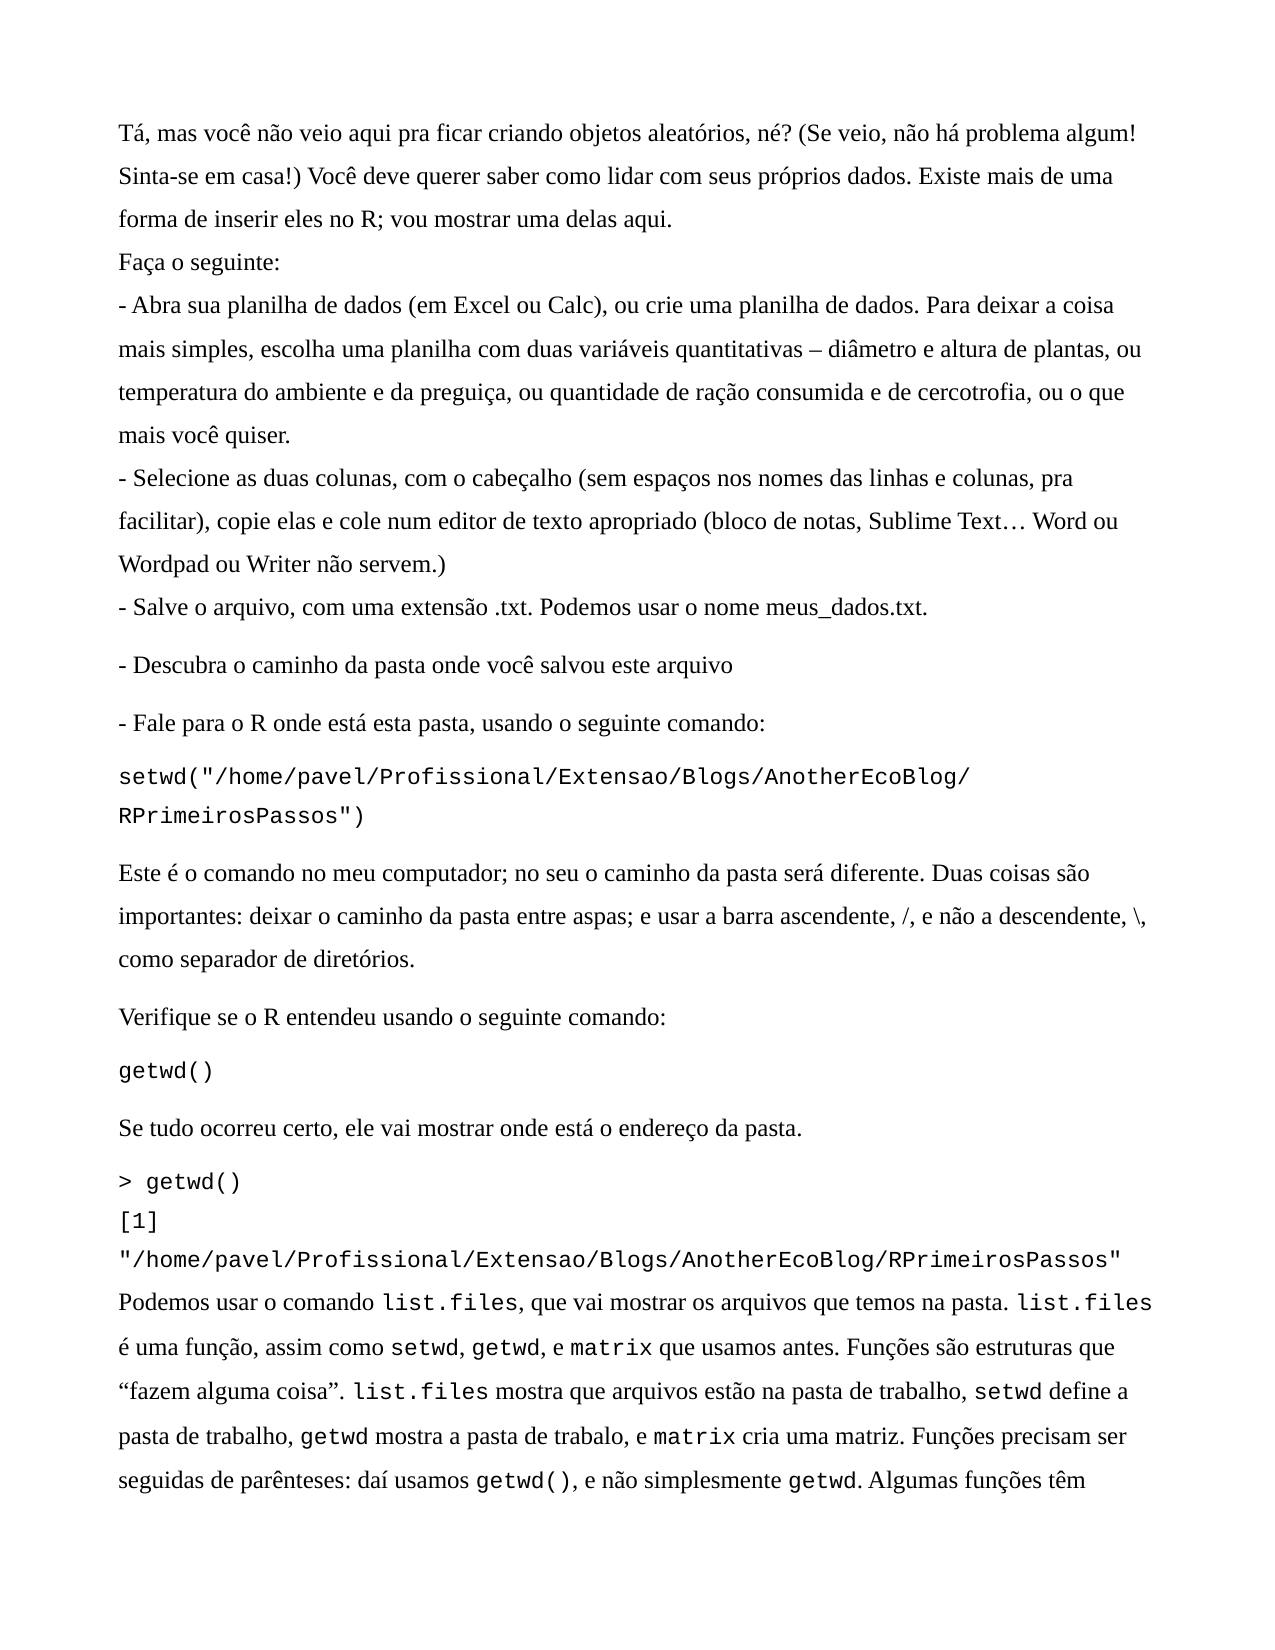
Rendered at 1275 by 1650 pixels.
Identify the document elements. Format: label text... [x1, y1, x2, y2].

text Este é o comando no meu computador; no seu o caminho da pasta será diferente. Duas coisas são importantes: deixar o caminho da pasta entre aspas; e usar a barra ascendente, /, e não a descendente, \, como separador de diretórios. [118, 858, 1157, 973]
text Se tudo ocorreu certo, ele vai mostrar onde está o endereço da pasta. [118, 1113, 1157, 1142]
text Podemos usar o comando list.files, que vai mostrar os arquivos que temos na pasta. list.files é uma função, assim como setwd, getwd, e matrix que usamos antes. Funções são estruturas que “fazem alguma coisa”. list.files mostra que arquivos estão na pasta de trabalho, setwd define a pasta de trabalho, getwd mostra a pasta de trabalo, e matrix cria uma matriz. Funções precisam ser seguidas de parênteses: daí usamos getwd(), e não simplesmente getwd. Algumas funções têm [118, 1287, 1157, 1496]
text - Salve o arquivo, com uma extensão .txt. Podemos usar o nome meus_dados.txt. [118, 592, 1157, 621]
text - Abra sua planilha de dados (em Excel ou Calc), ou crie uma planilha de dados. Para deixar a coisa mais simples, escolha uma planilha com duas variáveis quantitativas – diâmetro e altura de plantas, ou temperatura do ambiente e da preguiça, ou quantidade de ração consumida e de cercotrofia, ou o que mais você quiser. [118, 291, 1157, 449]
text Tá, mas você não veio aqui pra ficar criando objetos aleatórios, né? (Se veio, não há problema algum! Sinta-se em casa!) Você deve querer saber como lidar com seus próprios dados. Existe mais de uma forma de inserir eles no R; vou mostrar uma delas aqui. [118, 118, 1157, 233]
text - Selecione as duas colunas, com o cabeçalho (sem espaços nos nomes das linhas e colunas, pra facilitar), copie elas e cole num editor de texto apropriado (bloco de notas, Sublime Text… Word ou Wordpad ou Writer não servem.) [118, 463, 1157, 578]
text > getwd() [118, 1171, 1157, 1197]
text - Fale para o R onde está esta pasta, usando o seguinte comando: [118, 708, 1157, 737]
text Faça o seguinte: [118, 247, 1157, 276]
text - Descubra o caminho da pasta onde você salvou este arquivo [118, 650, 1157, 679]
text setwd("/home/pavel/Profissional/Extensao/Blogs/AnotherEcoBlog/RPrimeirosPassos") [118, 766, 1157, 830]
text Verifique se o R entendeu usando o seguinte comando: [118, 1002, 1157, 1031]
text [1] "/home/pavel/Profissional/Extensao/Blogs/AnotherEcoBlog/RPrimeirosPassos" [118, 1209, 1157, 1274]
text getwd() [118, 1059, 1157, 1086]
